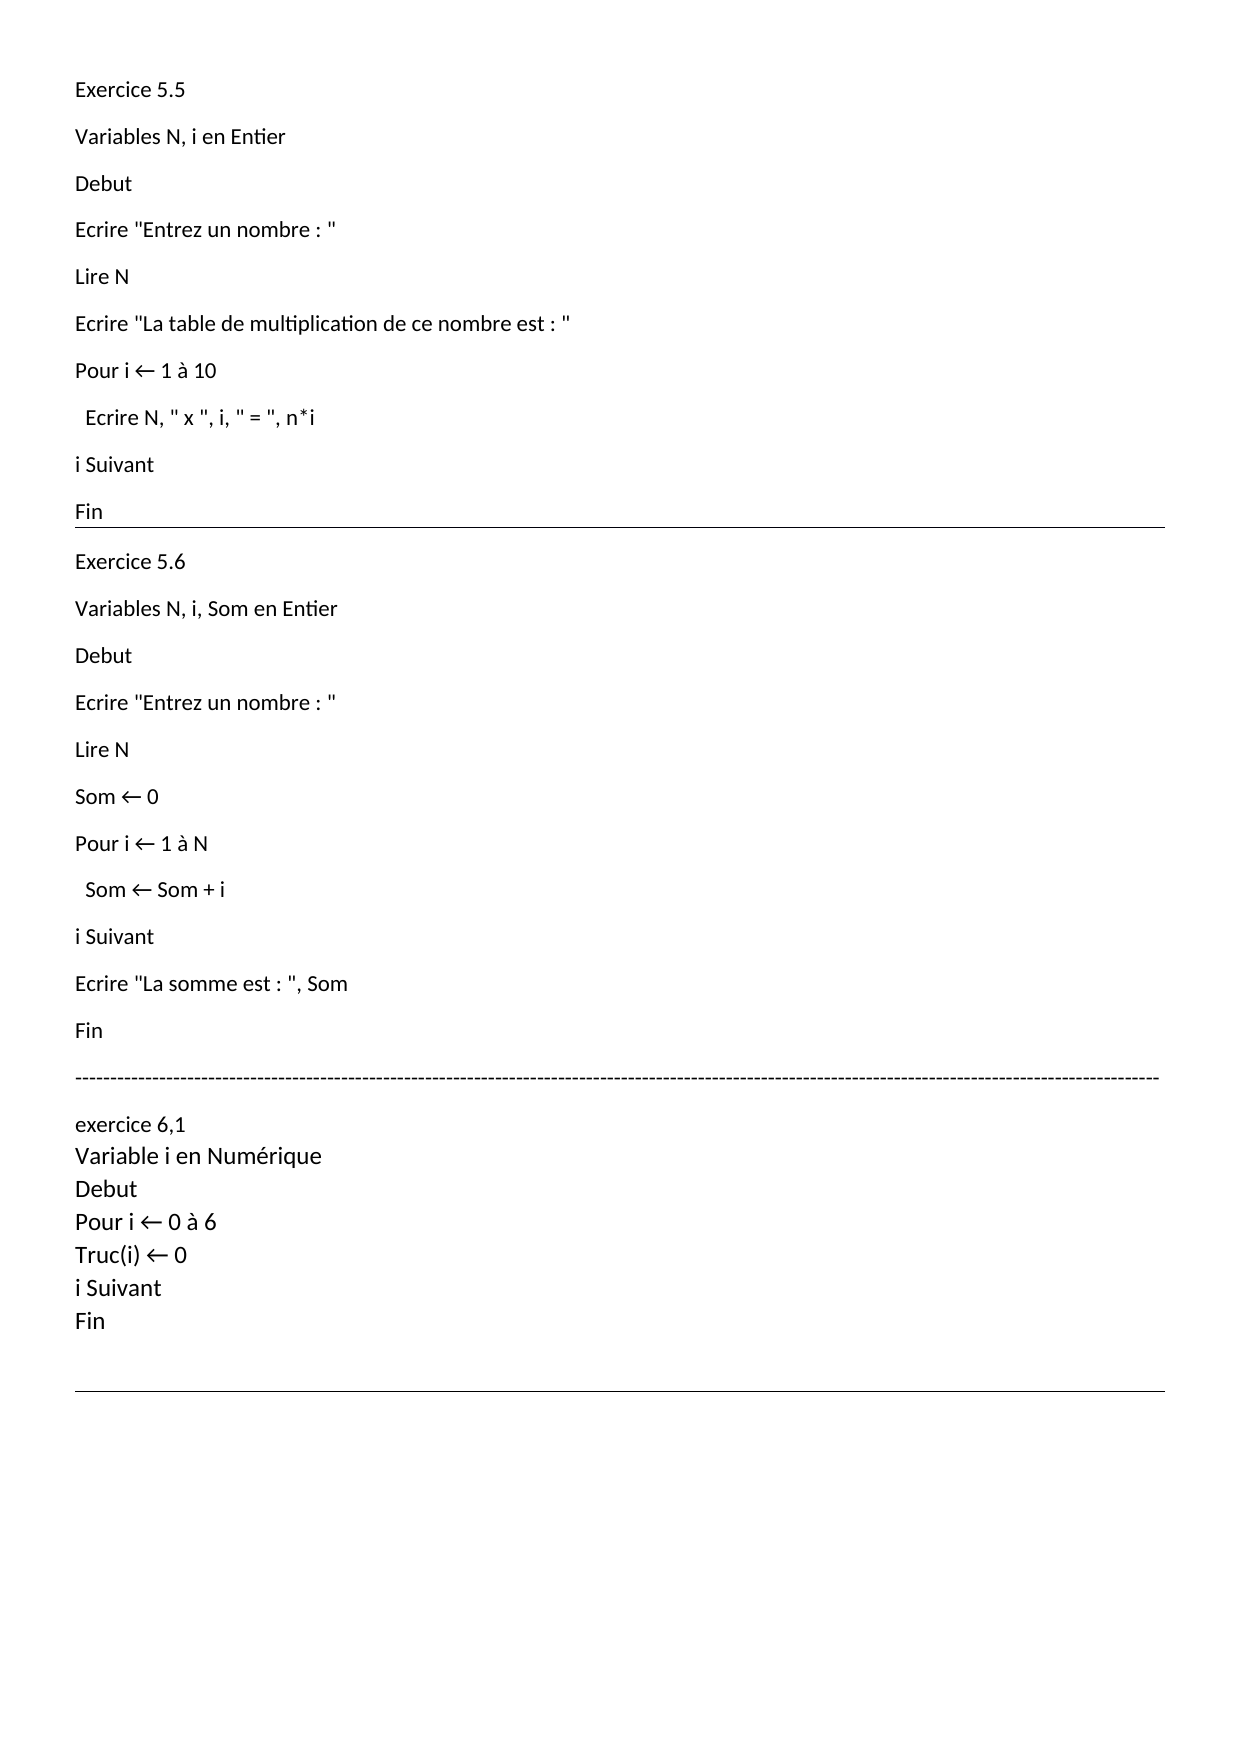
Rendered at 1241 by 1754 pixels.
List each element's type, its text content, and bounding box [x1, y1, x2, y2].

text Fin [75, 497, 1165, 527]
text Debut [75, 169, 1165, 197]
text Exercice 5.5 [75, 75, 1165, 103]
text Fin [75, 1016, 1165, 1044]
text Pour i ← 1 à 10 [75, 356, 1165, 384]
text Ecrire "Entrez un nombre : " [75, 216, 1165, 244]
text Ecrire N, " x ", i, " = ", n*i [75, 403, 1165, 431]
text Ecrire "Entrez un nombre : " [75, 688, 1165, 716]
text Exercice 5.6 [75, 547, 1165, 575]
text i Suivant [75, 450, 1165, 478]
text Som ← Som + i [75, 876, 1165, 903]
text Debut [75, 641, 1165, 669]
text Ecrire "La somme est : ", Som [75, 969, 1165, 997]
text Ecrire "La table de multiplication de ce nombre est : " [75, 309, 1165, 337]
text Pour i ← 1 à N [75, 829, 1165, 857]
text ----------------------------------------------------------------------------------------------------------------------------------------------------------- [75, 1063, 1165, 1091]
text i Suivant [75, 922, 1165, 950]
text Lire N [75, 735, 1165, 763]
text Lire N [75, 262, 1165, 291]
text Variables N, i, Som en Entier [75, 594, 1165, 622]
text Variables N, i en Entier [75, 122, 1165, 150]
text exercice 6,1 Variable i en Numérique Debut Pour i ← 0 à 6 Truc(i) ← 0 i Suivant Fin [75, 1110, 1165, 1335]
text Som ← 0 [75, 782, 1165, 810]
